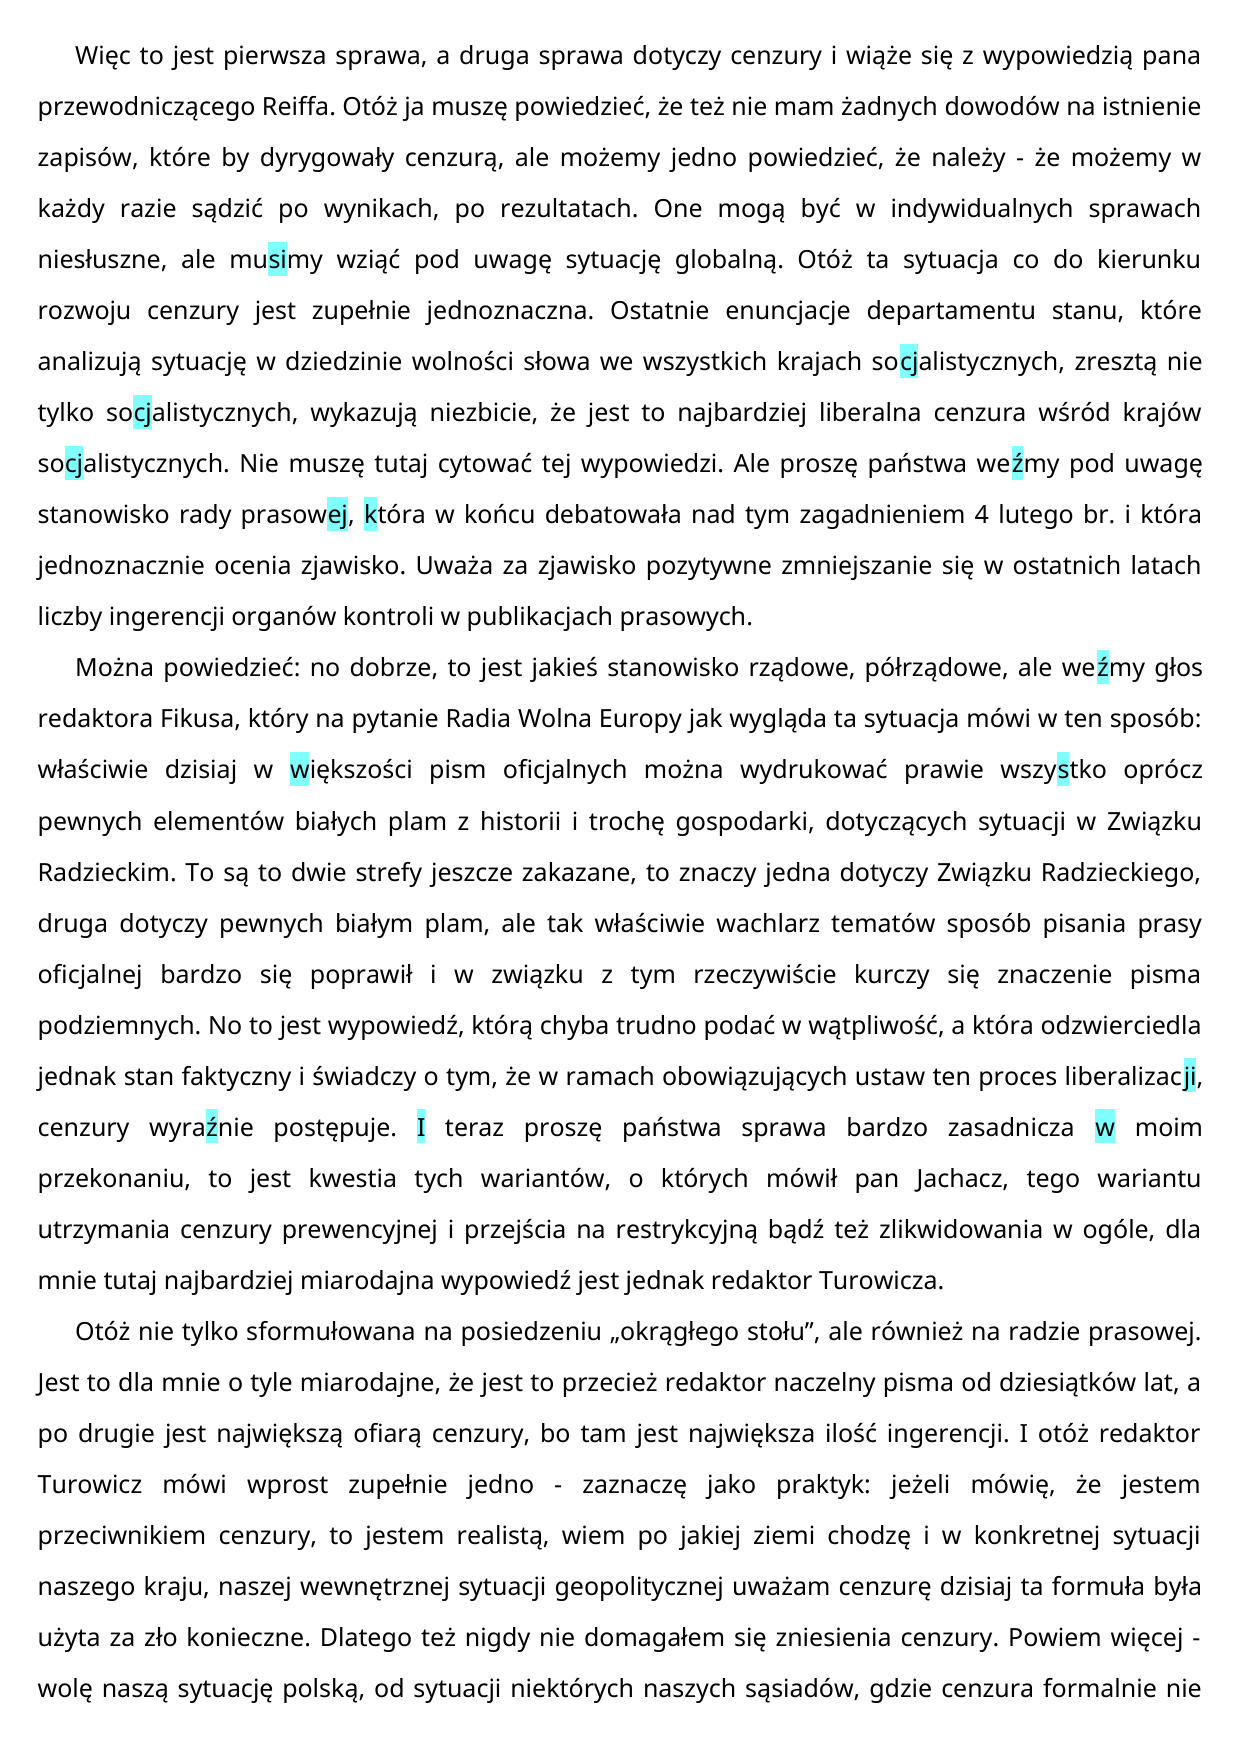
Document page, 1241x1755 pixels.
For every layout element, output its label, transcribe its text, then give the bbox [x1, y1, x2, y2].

text Więc to jest pierwsza sprawa, a druga sprawa dotyczy cenzury i wiąże się z wypowiedzią pana przewodniczącego Reiffa. Otóż ja muszę powiedzieć, że też nie mam żadnych dowodów na istnienie zapisów, które by dyrygowały cenzurą, ale możemy jedno powiedzieć, że należy - że możemy w każdy razie sądzić po wynikach, po rezultatach. One mogą być w indywidualnych sprawach niesłuszne, ale musimy wziąć pod uwagę sytuację globalną. Otóż ta sytuacja co do kierunku rozwoju cenzury jest zupełnie jednoznaczna. Ostatnie enuncjacje departamentu stanu, które analizują sytuację w dziedzinie wolności słowa we wszystkich krajach socjalistycznych, zresztą nie tylko socjalistycznych, wykazują niezbicie, że jest to najbardziej liberalna cenzura wśród krajów socjalistycznych. Nie muszę tutaj cytować tej wypowiedzi. Ale proszę państwa weźmy pod uwagę stanowisko rady prasowej, która w końcu debatowała nad tym zagadnieniem 4 lutego br. i która jednoznacznie ocenia zjawisko. Uważa za zjawisko pozytywne zmniejszanie się w ostatnich latach liczby ingerencji organów kontroli w publikacjach prasowych. [37, 37, 1203, 633]
text Można powiedzieć: no dobrze, to jest jakieś stanowisko rządowe, półrządowe, ale weźmy głos redaktora Fikusa, który na pytanie Radia Wolna Europy jak wygląda ta sytuacja mówi w ten sposób: właściwie dzisiaj w większości pism oficjalnych można wydrukować prawie wszystko oprócz pewnych elementów białych plam z historii i trochę gospodarki, dotyczących sytuacji w Związku Radzieckim. To są to dwie strefy jeszcze zakazane, to znaczy jedna dotyczy Związku Radzieckiego, druga dotyczy pewnych białym plam, ale tak właściwie wachlarz tematów sposób pisania prasy oficjalnej bardzo się poprawił i w związku z tym rzeczywiście kurczy się znaczenie pisma podziemnych. No to jest wypowiedź, którą chyba trudno podać w wątpliwość, a która odzwierciedla jednak stan faktyczny i świadczy o tym, że w ramach obowiązujących ustaw ten proces liberalizacji, cenzury wyraźnie postępuje. I teraz proszę państwa sprawa bardzo zasadnicza w moim przekonaniu, to jest kwestia tych wariantów, o których mówił pan Jachacz, tego wariantu utrzymania cenzury prewencyjnej i przejścia na restrykcyjną bądź też zlikwidowania w ogóle, dla mnie tutaj najbardziej miarodajna wypowiedź jest jednak redaktor Turowicza. [37, 650, 1203, 1297]
text Otóż nie tylko sformułowana na posiedzeniu „okrągłego stołu”, ale również na radzie prasowej. Jest to dla mnie o tyle miarodajne, że jest to przecież redaktor naczelny pisma od dziesiątków lat, a po drugie jest największą ofiarą cenzury, bo tam jest największa ilość ingerencji. I otóż redaktor Turowicz mówi wprost zupełnie jedno - zaznaczę jako praktyk: jeżeli mówię, że jestem przeciwnikiem cenzury, to jestem realistą, wiem po jakiej ziemi chodzę i w konkretnej sytuacji naszego kraju, naszej wewnętrznej sytuacji geopolitycznej uważam cenzurę dzisiaj ta formuła była użyta za zło konieczne. Dlatego też nigdy nie domagałem się zniesienia cenzury. Powiem więcej - wolę naszą sytuację polską, od sytuacji niektórych naszych sąsiadów, gdzie cenzura formalnie nie [37, 1313, 1203, 1705]
